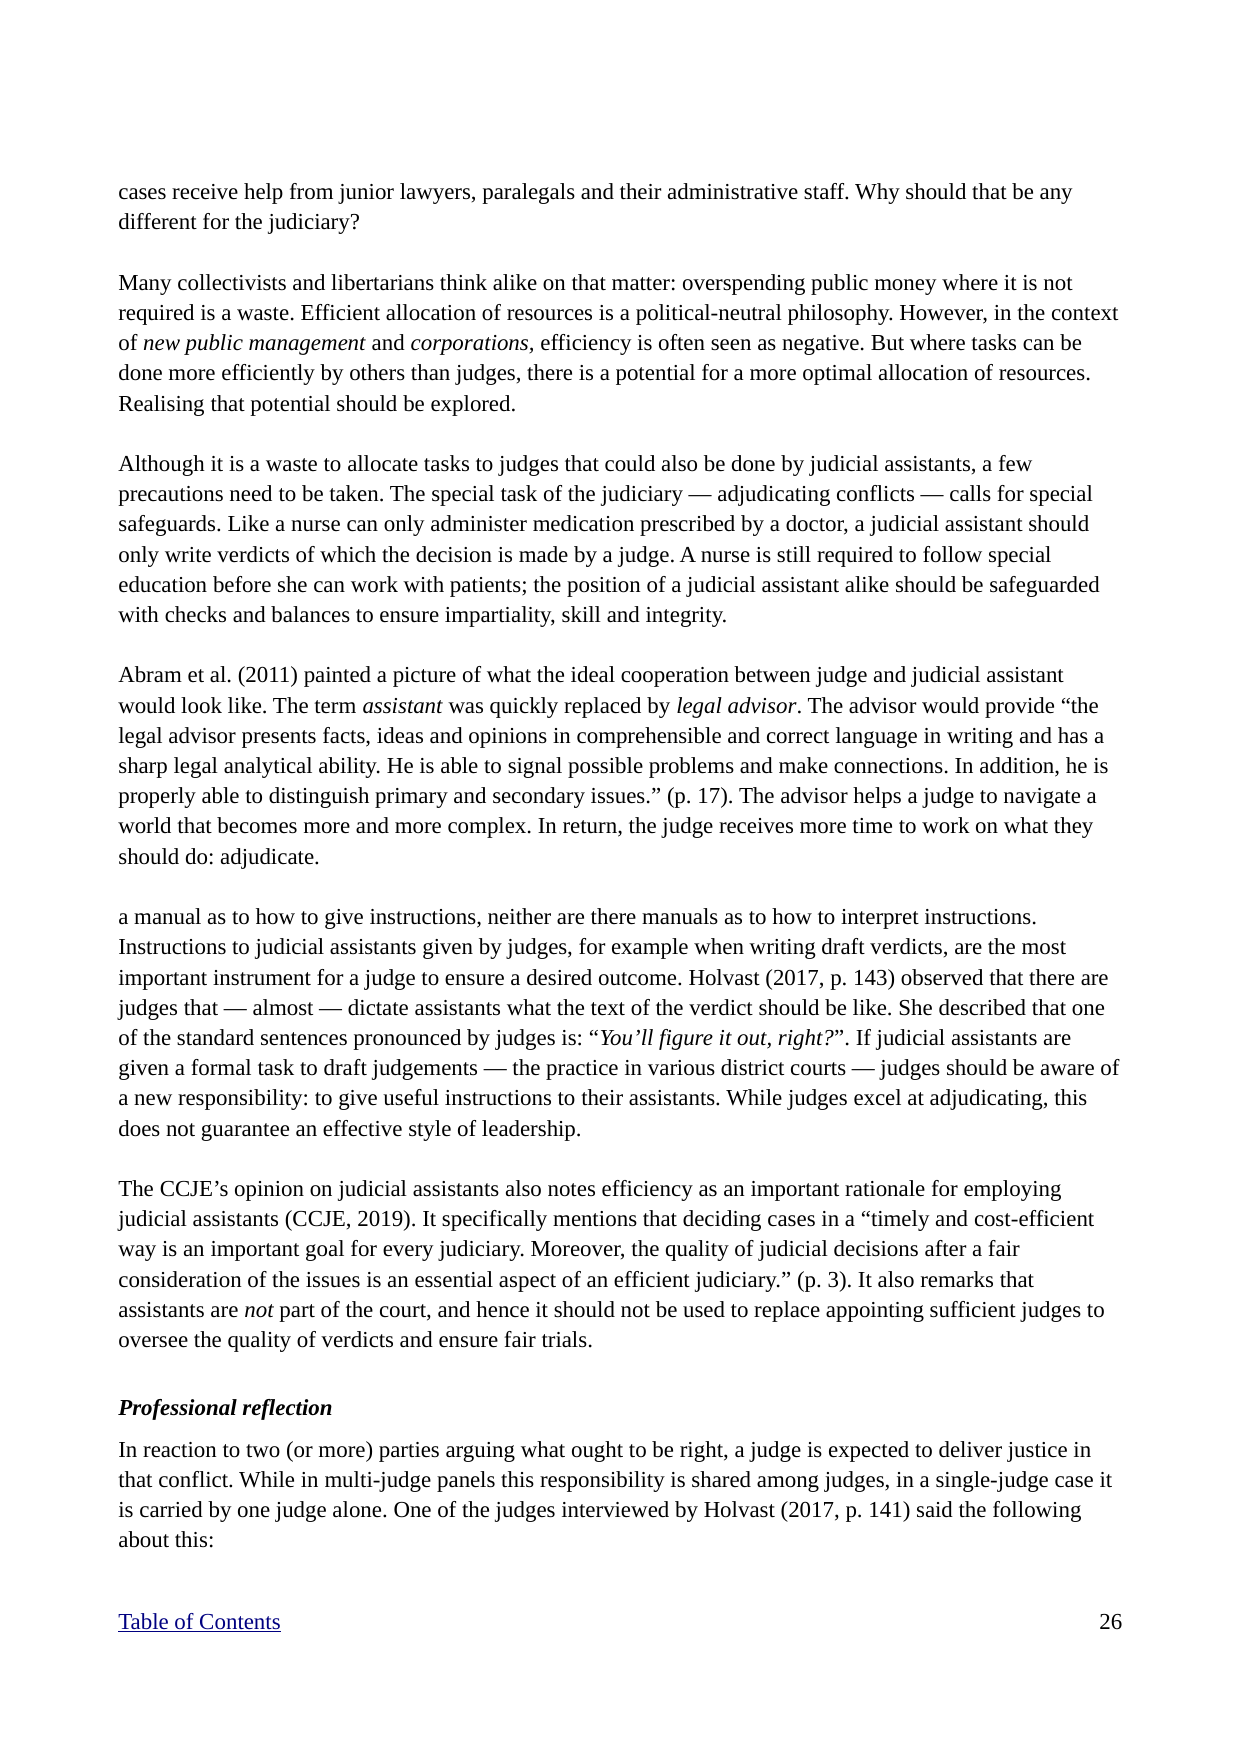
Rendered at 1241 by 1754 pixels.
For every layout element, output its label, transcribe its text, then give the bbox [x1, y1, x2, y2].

text The CCJE’s opinion on judicial assistants also notes efficiency as an important rationale for employing judicial assistants (CCJE, 2019). It specifically mentions that deciding cases in a “timely and cost-efficient way is an important goal for every judiciary. Moreover, the quality of judicial decisions after a fair consideration of the issues is an essential aspect of an efficient judiciary.” (p. 3). It also remarks that assistants are not part of the court, and hence it should not be used to replace appointing sufficient judges to oversee the quality of verdicts and ensure fair trials. [118, 1175, 1122, 1352]
text Although it is a waste to allocate tasks to judges that could also be done by judicial assistants, a few precautions need to be taken. The special task of the judiciary — adjudicating conflicts — calls for special safeguards. Like a nurse can only administer medication prescribed by a doctor, a judicial assistant should only write verdicts of which the decision is made by a judge. A nurse is still required to follow special education before she can work with patients; the position of a judicial assistant alike should be safeguarded with checks and balances to ensure impartiality, skill and integrity. [118, 450, 1122, 627]
subtitle Professional reflection [118, 1394, 1122, 1420]
text cases receive help from junior lawyers, paralegals and their administrative staff. Why should that be any different for the judiciary? [118, 178, 1122, 235]
text In reaction to two (or more) parties arguing what ought to be right, a judge is expected to deliver justice in that conflict. While in multi-judge panels this responsibility is shared among judges, in a single-judge case it is carried by one judge alone. One of the judges interviewed by Holvast (2017, p. 141) said the following about this: [118, 1436, 1122, 1553]
text Abram et al. (2011) painted a picture of what the ideal cooperation between judge and judicial assistant would look like. The term assistant was quickly replaced by legal advisor. The advisor would provide “the legal advisor presents facts, ideas and opinions in comprehensible and correct language in writing and has a sharp legal analytical ability. He is able to signal possible problems and make connections. In addition, he is properly able to distinguish primary and secondary issues.” (p. 17). The advisor helps a judge to navigate a world that becomes more and more complex. In return, the judge receives more time to work on what they should do: adjudicate. [118, 661, 1122, 869]
text a manual as to how to give instructions, neither are there manuals as to how to interpret instructions. Instructions to judicial assistants given by judges, for example when writing draft verdicts, are the most important instrument for a judge to ensure a desired outcome. Holvast (2017, p. 143) observed that there are judges that — almost — dictate assistants what the text of the verdict should be like. She described that one of the standard sentences pronounced by judges is: “You’ll figure it out, right?”. If judicial assistants are given a formal task to draft judgements — the practice in various district courts — judges should be aware of a new responsibility: to give useful instructions to their assistants. While judges excel at adjudicating, this does not guarantee an effective style of leadership. [118, 903, 1122, 1141]
text Many collectivists and libertarians think alike on that matter: overspending public money where it is not required is a waste. Efficient allocation of resources is a political-neutral philosophy. However, in the context of new public management and corporations, efficiency is often seen as negative. But where tasks can be done more efficiently by others than judges, there is a potential for a more optimal allocation of resources. Realising that potential should be explored. [118, 269, 1122, 416]
